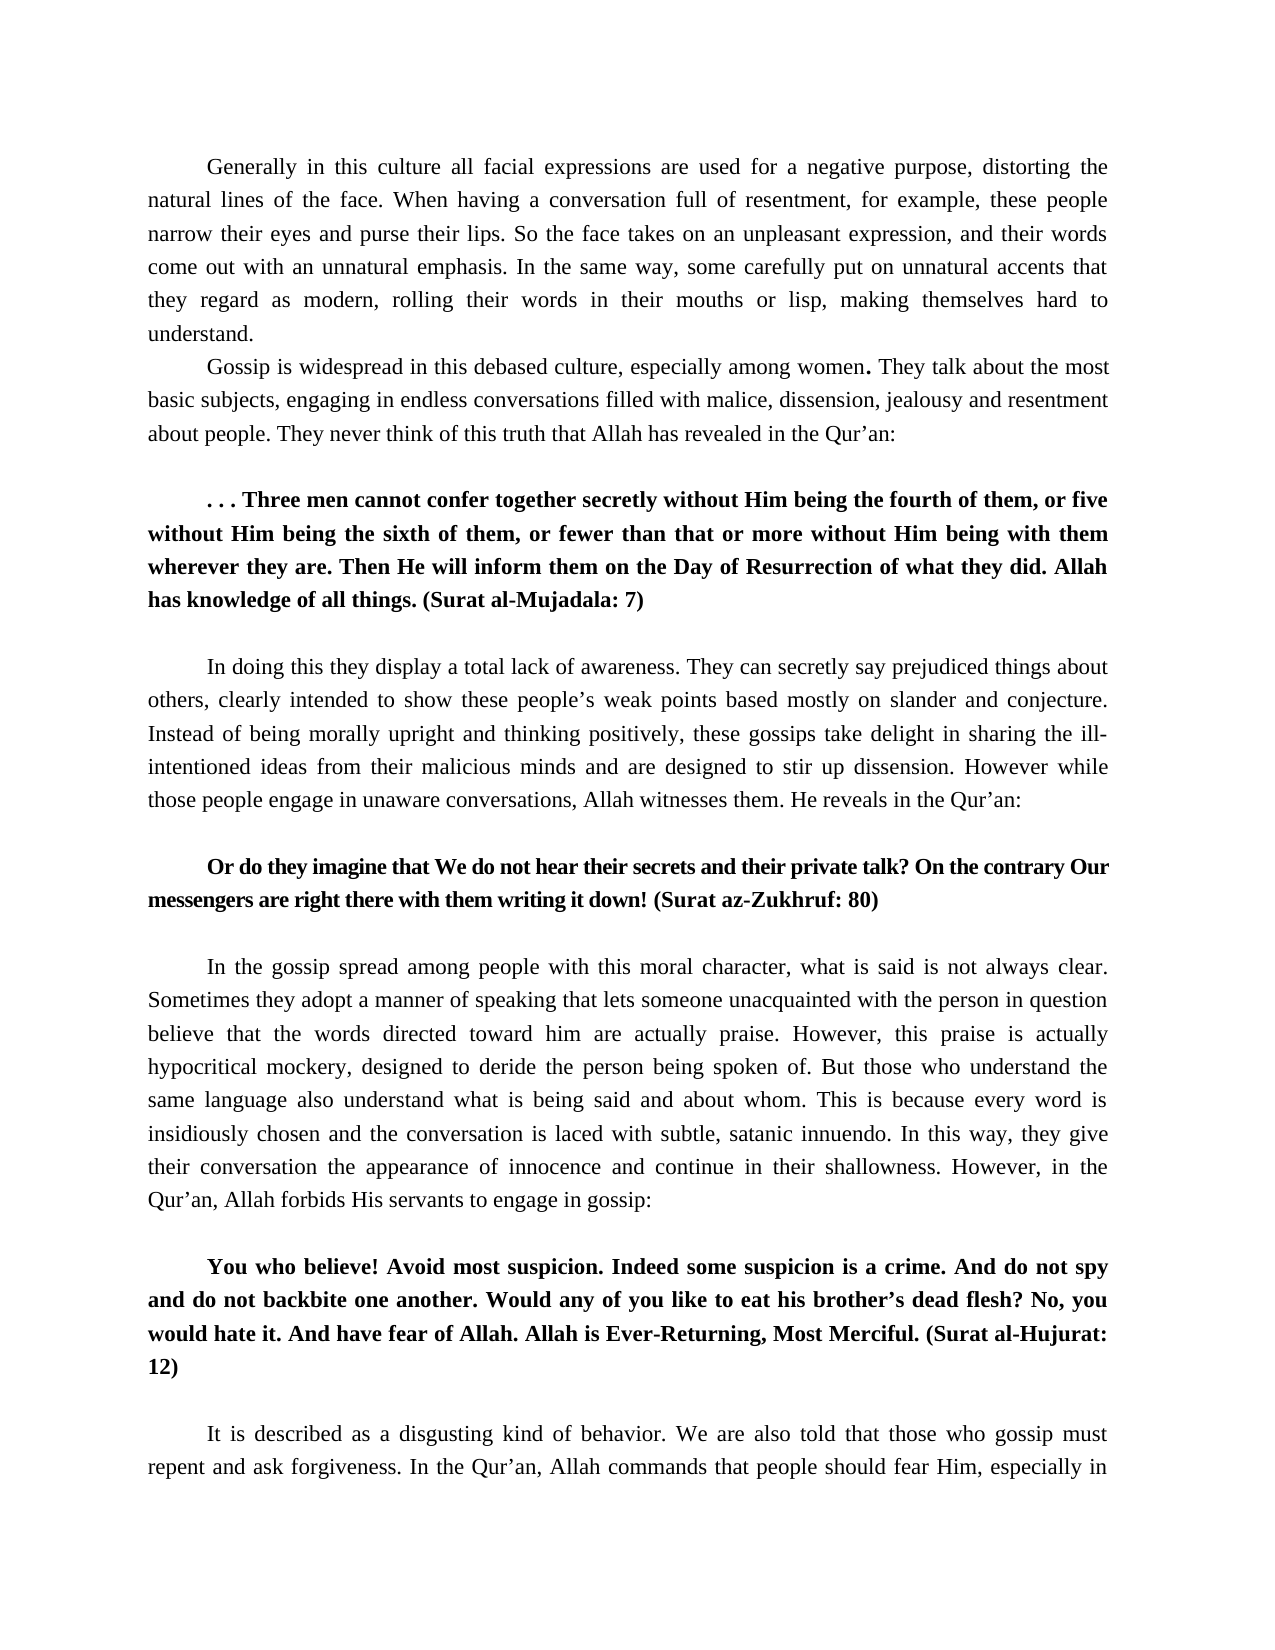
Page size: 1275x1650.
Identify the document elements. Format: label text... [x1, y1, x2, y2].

text . . . Three men cannot confer together secretly without Him being the fourth of them, or five without Him being the sixth of them, or fewer than that or more without Him being with them wherever they are. Then He will inform them on the Day of Resurrection of what they did. Allah has knowledge of all things. (Surat al-Mujadala: 7) [148, 481, 1110, 614]
text It is described as a disgusting kind of behavior. We are also told that those who gossip must repent and ask forgiveness. In the Qur’an, Allah commands that people should fear Him, especially in [148, 1414, 1110, 1481]
text You who believe! Avoid most suspicion. Indeed some suspicion is a crime. And do not spy and do not backbite one another. Would any of you like to eat his brother’s dead flesh? No, you would hate it. And have fear of Allah. Allah is Ever-Returning, Most Merciful. (Surat al-Hujurat: 12) [148, 1248, 1110, 1381]
text Or do they imagine that We do not hear their secrets and their private talk? On the contrary Our messengers are right there with them writing it down! (Surat az-Zukhruf: 80) [148, 848, 1110, 914]
text In doing this they display a total lack of awareness. They can secretly say prejudiced things about others, clearly intended to show these people’s weak points based mostly on slander and conjecture. Instead of being morally upright and thinking positively, these gossips take delight in sharing the ill-intentioned ideas from their malicious minds and are designed to stir up dissension. However while those people engage in unaware conversations, Allah witnesses them. He reveals in the Qur’an: [148, 648, 1110, 814]
text Gossip is widespread in this debased culture, especially among women. They talk about the most basic subjects, engaging in endless conversations filled with malice, dissension, jealousy and resentment about people. They never think of this truth that Allah has revealed in the Qur’an: [148, 348, 1110, 448]
text In the gossip spread among people with this moral character, what is said is not always clear. Sometimes they adopt a manner of speaking that lets someone unacquainted with the person in question believe that the words directed toward him are actually praise. However, this praise is actually hypocritical mockery, designed to deride the person being spoken of. But those who understand the same language also understand what is being said and about whom. This is because every word is insidiously chosen and the conversation is laced with subtle, satanic innuendo. In this way, they give their conversation the appearance of innocence and continue in their shallowness. However, in the Qur’an, Allah forbids His servants to engage in gossip: [148, 948, 1110, 1214]
text Generally in this culture all facial expressions are used for a negative purpose, distorting the natural lines of the face. When having a conversation full of resentment, for example, these people narrow their eyes and purse their lips. So the face takes on an unpleasant expression, and their words come out with an unnatural emphasis. In the same way, some carefully put on unnatural accents that they regard as modern, rolling their words in their mouths or lisp, making themselves hard to understand. [148, 148, 1110, 348]
